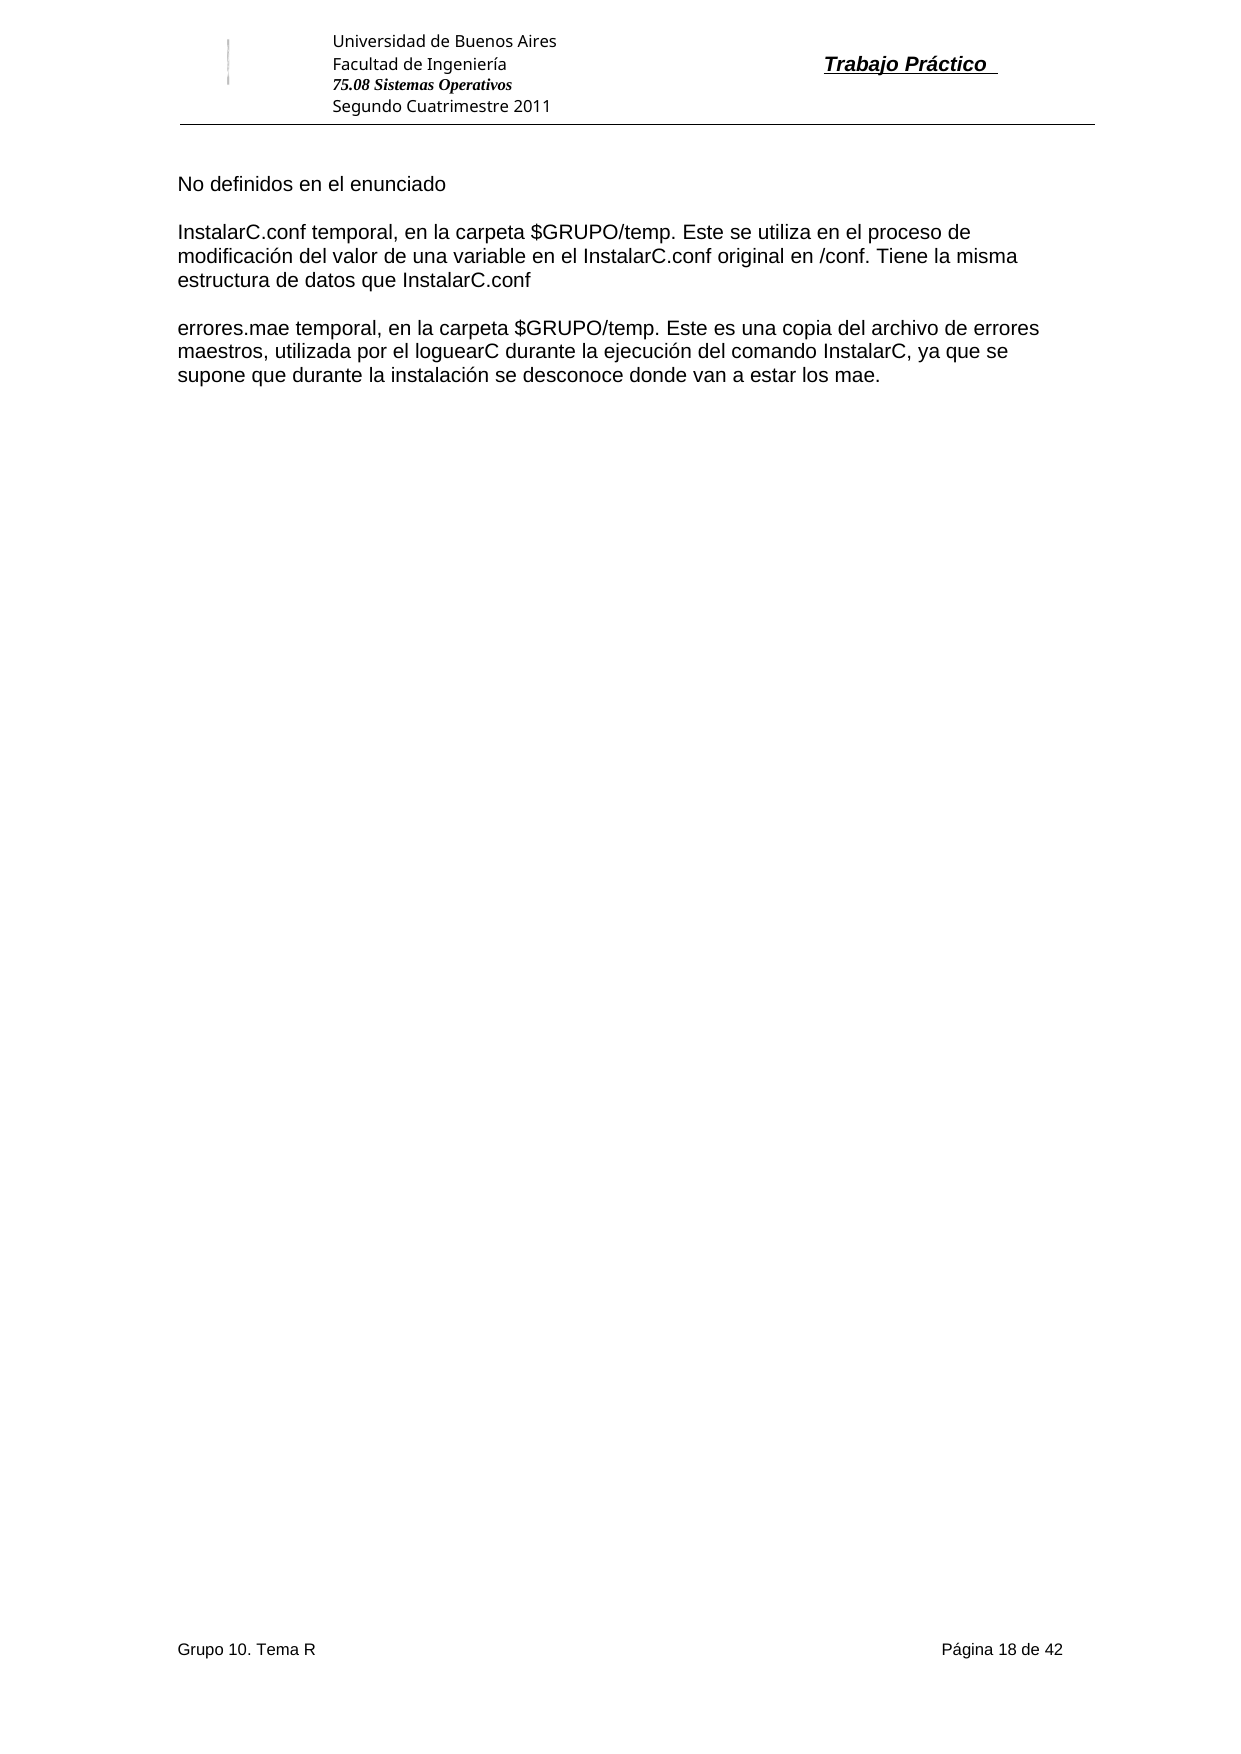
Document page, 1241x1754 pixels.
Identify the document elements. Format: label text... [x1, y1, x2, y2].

text errores.mae temporal, en la carpeta $GRUPO/temp. Este es una copia del archivo de errores maestros, utilizada por el loguearC durante la ejecución del comando InstalarC, ya que se supone que durante la instalación se desconoce donde van a estar los mae. [177, 315, 1063, 387]
text No definidos en el enunciado [177, 172, 1063, 196]
text InstalarC.conf temporal, en la carpeta $GRUPO/temp. Este se utiliza en el proceso de modificación del valor de una variable en el InstalarC.conf original en /conf. Tiene la misma estructura de datos que InstalarC.conf [177, 219, 1063, 291]
